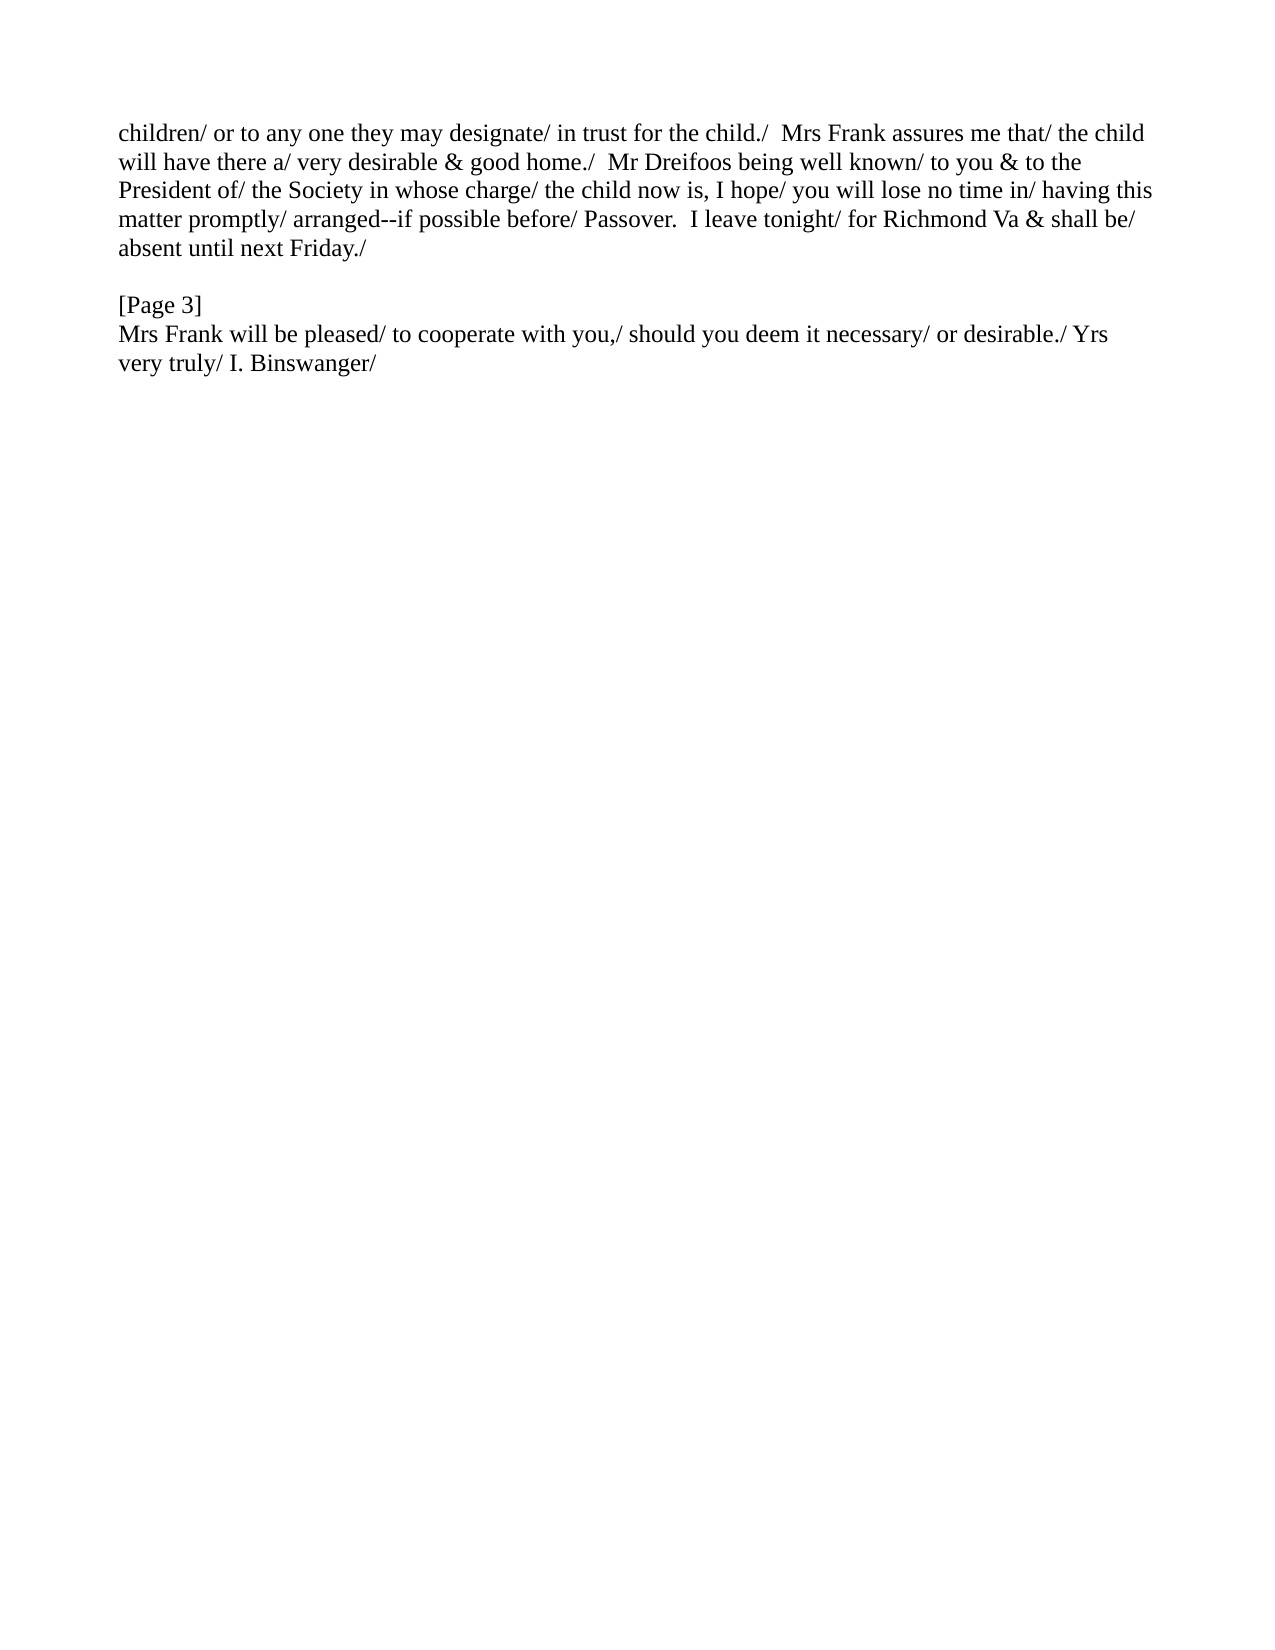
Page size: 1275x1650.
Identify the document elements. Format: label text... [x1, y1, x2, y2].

text [Page 3] [118, 291, 1157, 319]
text Mrs Frank will be pleased/ to cooperate with you,/ should you deem it necessary/ or desirable./ Yrs very truly/ I. Binswanger/ [118, 319, 1157, 377]
text children/ or to any one they may designate/ in trust for the child./ Mrs Frank assures me that/ the child will have there a/ very desirable & good home./ Mr Dreifoos being well known/ to you & to the President of/ the Society in whose charge/ the child now is, I hope/ you will lose no time in/ having this matter promptly/ arranged--if possible before/ Passover. I leave tonight/ for Richmond Va & shall be/ absent until next Friday./ [118, 118, 1157, 262]
